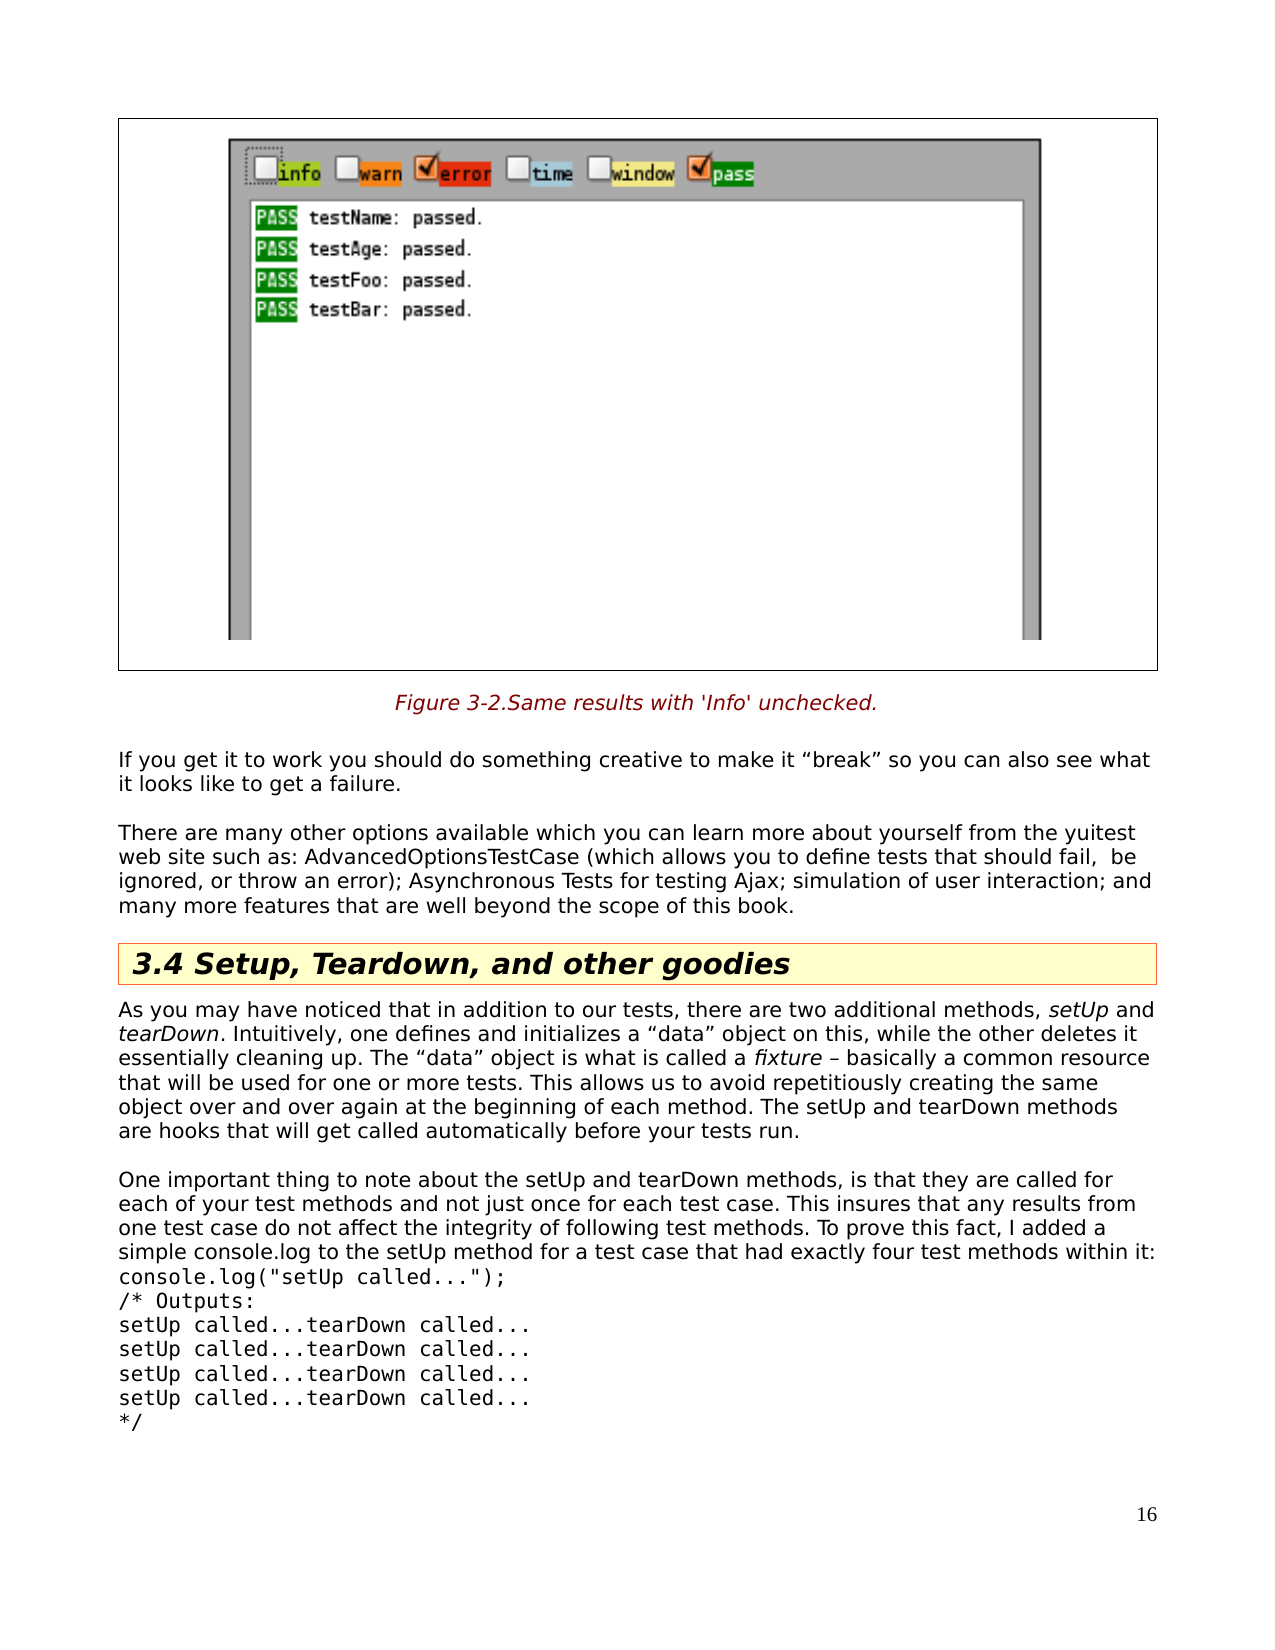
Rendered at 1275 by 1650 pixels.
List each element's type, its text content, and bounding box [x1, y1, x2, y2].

text setUp called...tearDown called... [118, 1362, 1157, 1386]
text There are many other options available which you can learn more about yourself from the yuitest web site such as: AdvancedOptionsTestCase (which allows you to define tests that should fail, be ignored, or throw an error); Asynchronous Tests for testing Ajax; simulation of user interaction; and many more features that are well beyond the scope of this book. [118, 821, 1157, 918]
text /* Outputs: [118, 1289, 1157, 1313]
title Figure 3-2.Same results with 'Info' unchecked. [193, 691, 1082, 716]
text setUp called...tearDown called... [118, 1337, 1157, 1362]
picture [227, 133, 1048, 640]
text */ [118, 1410, 1157, 1434]
text setUp called...tearDown called... [118, 1313, 1157, 1337]
subtitle 3.4 Setup, Teardown, and other goodies [119, 944, 1156, 984]
text As you may have noticed that in addition to our tests, there are two additional methods, setUp and tearDown. Intuitively, one defines and initializes a “data” object on this, while the other deletes it essentially cleaning up. The “data” object is what is called a fixture – basically a common resource that will be used for one or more tests. This allows us to avoid repetitiously creating the same object over and over again at the beginning of each method. The setUp and tearDown methods are hooks that will get called automatically before your tests run. [118, 998, 1157, 1143]
text setUp called...tearDown called... [118, 1386, 1157, 1410]
text If you get it to work you should do something creative to make it “break” so you can also see what it looks like to get a failure. [118, 748, 1157, 797]
text One important thing to note about the setUp and tearDown methods, is that they are called for each of your test methods and not just once for each test case. This insures that any results from one test case do not affect the integrity of following test methods. To prove this fact, I added a simple console.log to the setUp method for a test case that had exactly four test methods within it: [118, 1168, 1157, 1265]
text console.log("setUp called..."); [118, 1265, 1157, 1289]
